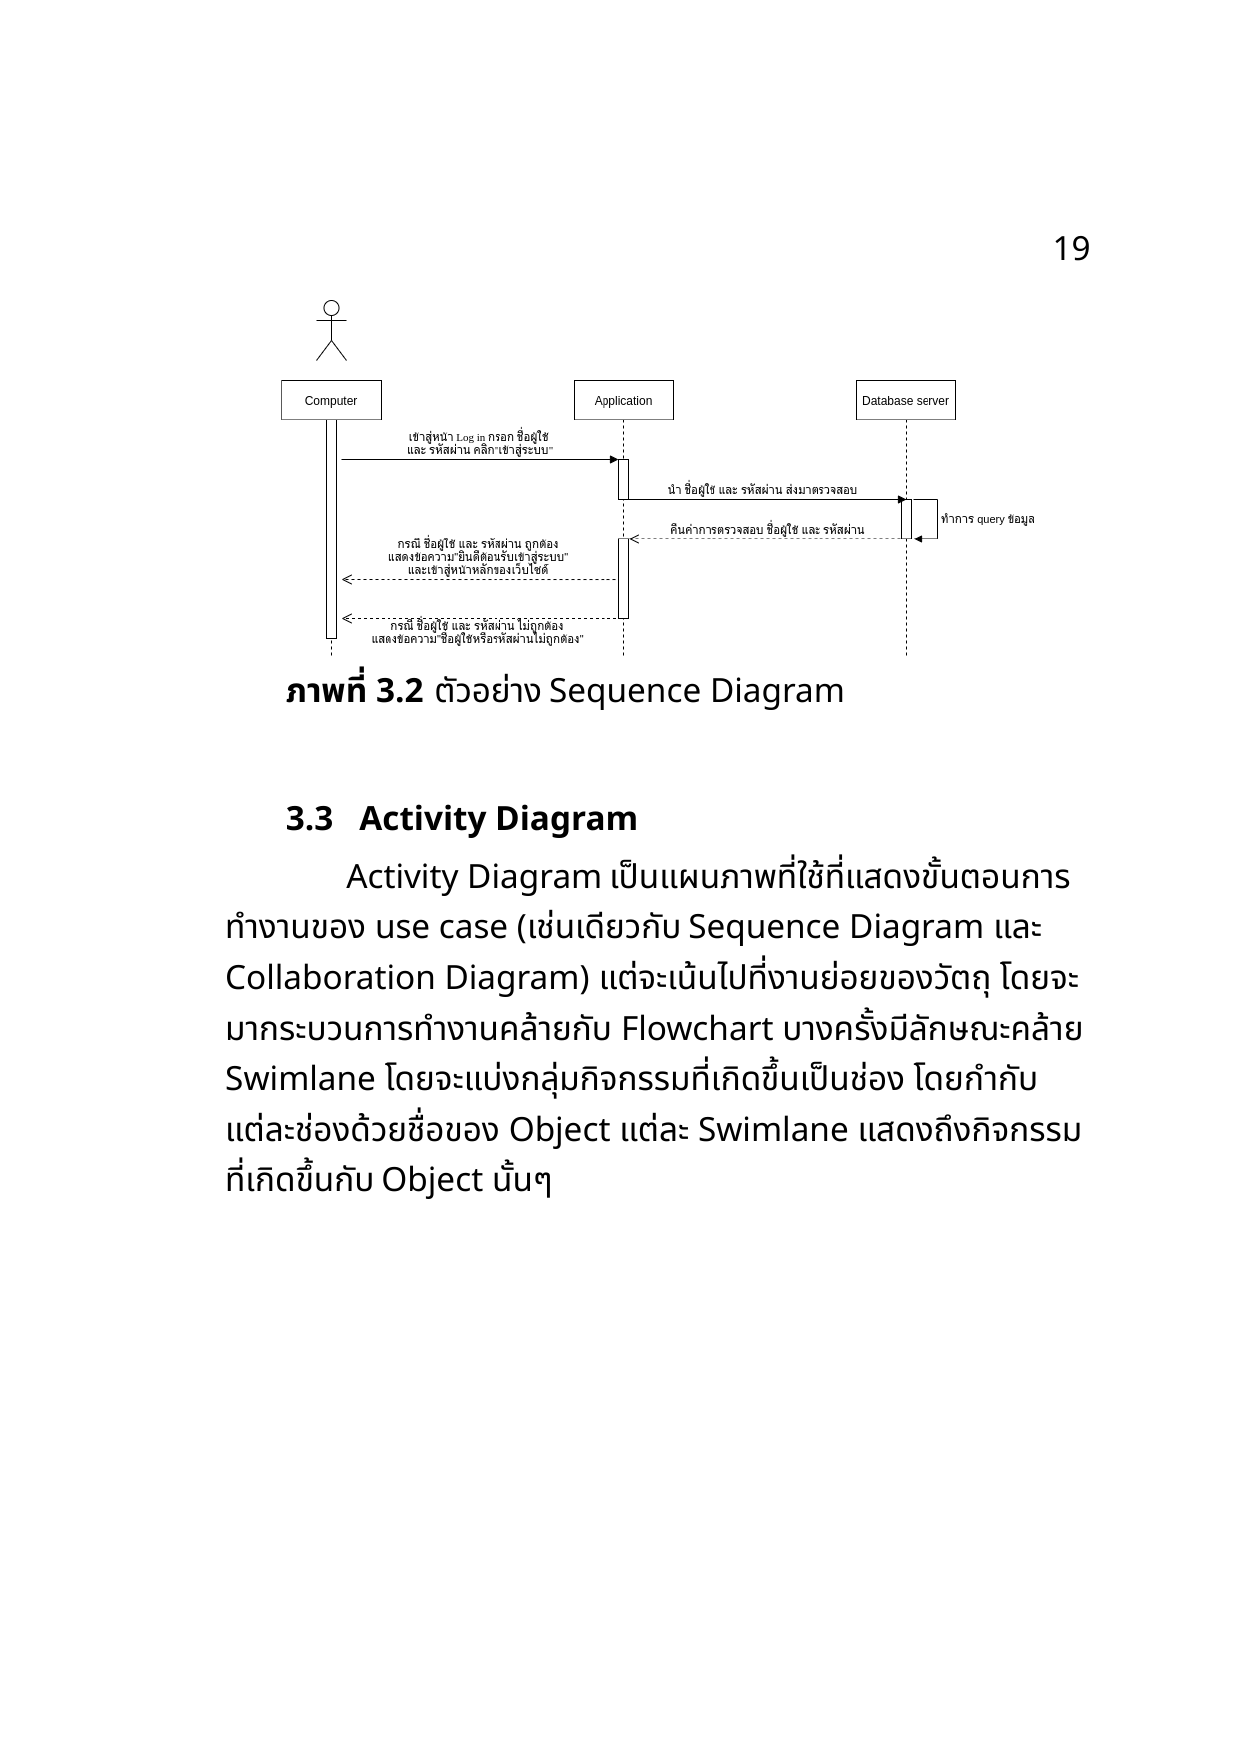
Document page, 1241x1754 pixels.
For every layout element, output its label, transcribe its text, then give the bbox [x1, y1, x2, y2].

text ภาพที่ 3.2 ตัวอย่างSequence Diagram [225, 300, 1091, 717]
picture [281, 300, 1034, 658]
subtitle 3.3 Activity Diagram [225, 794, 1091, 840]
text Activity Diagramเป็นแผนภาพที่ใช้ที่แสดงขั้นตอนการทำงานของ use case (เช่นเดียวกับSequence Diagram และ Collaboration Diagram) แต่จะเน้นไปที่งานย่อยของวัตถุ โดยจะมากระบวนการทำงานคล้ายกับ Flowchart บางครั้งมีลักษณะคล้าย Swimlane โดยจะแบ่งกลุ่มกิจกรรมที่เกิดขึ้นเป็นช่อง โดยกำกับแต่ละช่องด้วยชื่อของ Object แต่ละ Swimlane แสดงถึงกิจกรรมที่เกิดขึ้นกับObject นั้นๆ [225, 852, 1091, 1207]
